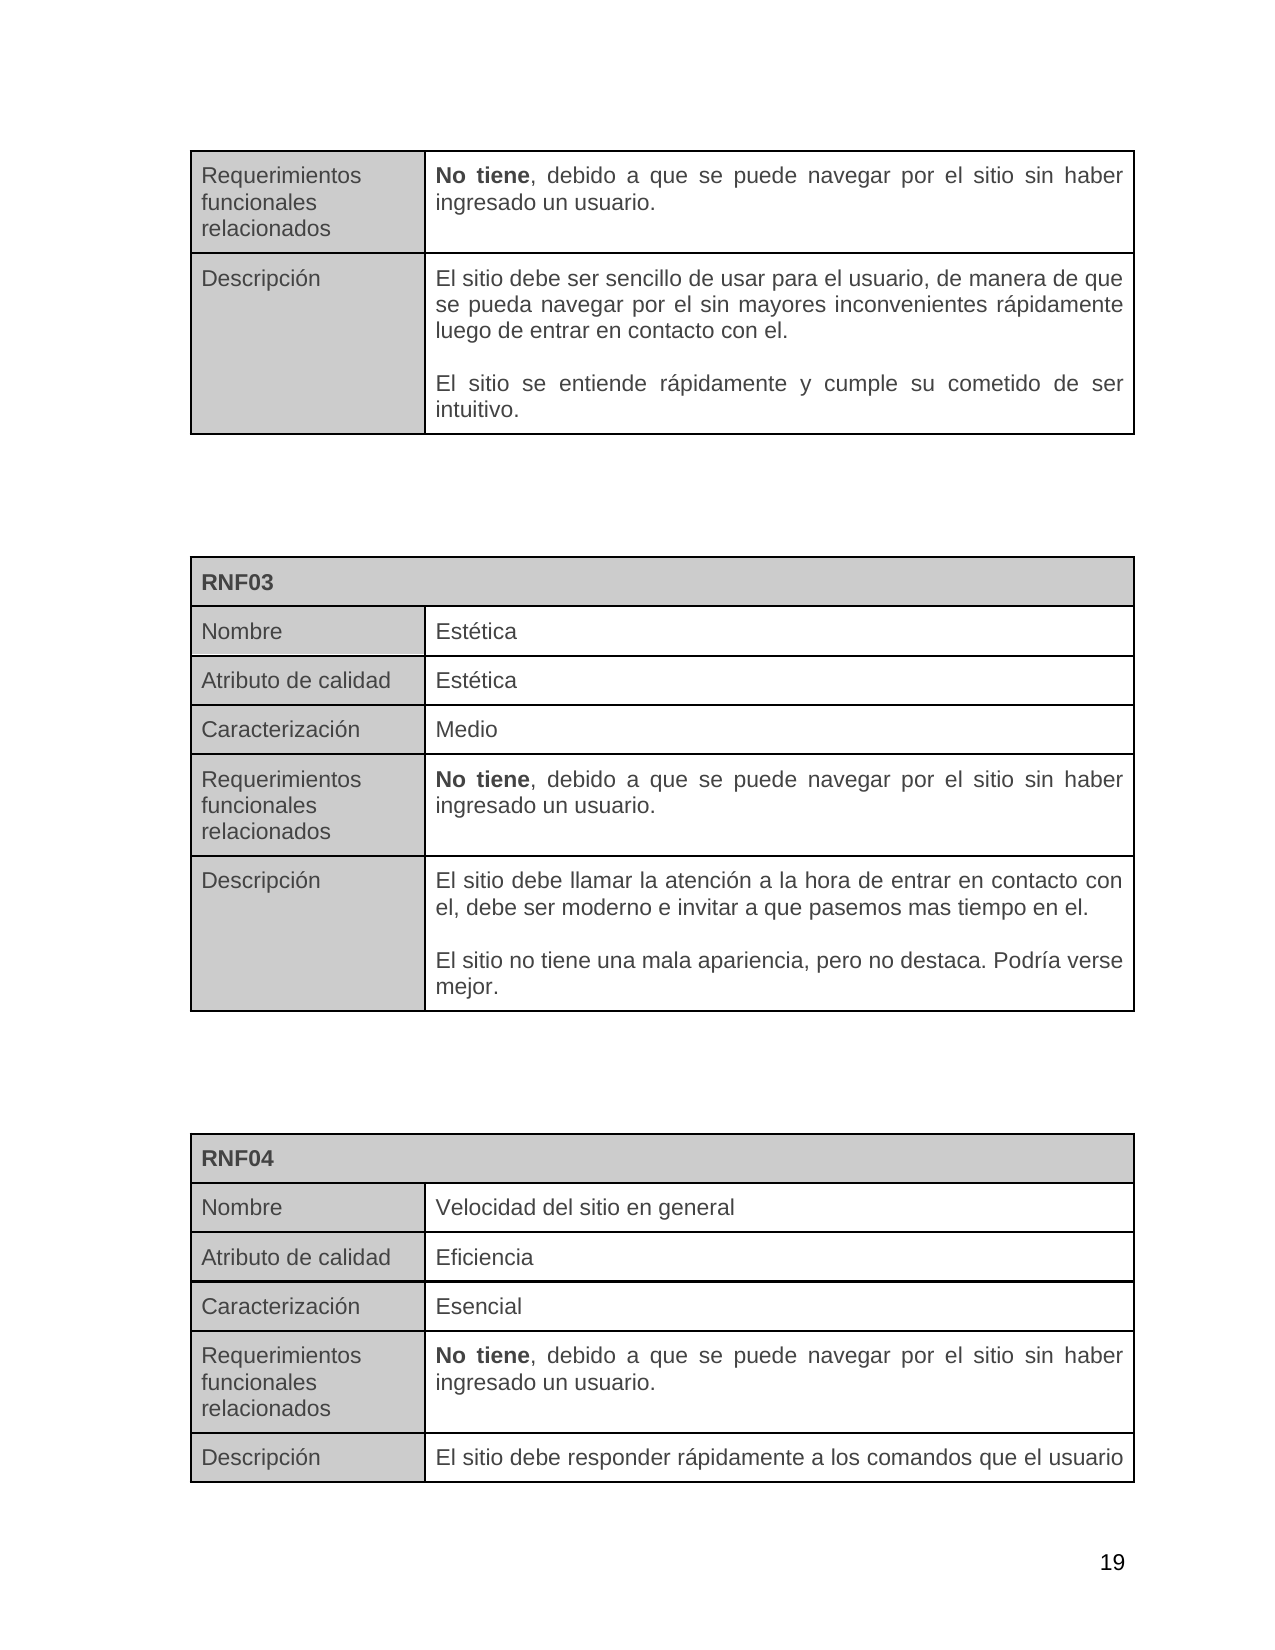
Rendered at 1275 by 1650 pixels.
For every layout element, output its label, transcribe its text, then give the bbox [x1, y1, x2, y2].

table_cell Estética [426, 657, 1133, 704]
table_cell Requerimientos funcionales relacionados [192, 1332, 424, 1432]
table_cell Caracterización [192, 706, 424, 753]
table_cell Atributo de calidad [192, 1233, 424, 1280]
table_cell Eficiencia [426, 1233, 1133, 1280]
table_cell Descripción [192, 857, 424, 1010]
table_cell Nombre [192, 1184, 424, 1231]
table_cell No tiene, debido a que se puede navegar por el sitio sin haber ingresado un usuario. [426, 1332, 1133, 1432]
table_cell Esencial [426, 1283, 1133, 1330]
table_cell Caracterización [192, 1283, 424, 1330]
table_cell El sitio debe llamar la atención a la hora de entrar en contacto con el, debe ser moderno e invitar a que pasemos mas tiempo en el. El sitio no tiene una mala apariencia, pero no destaca. Podría verse mejor. [426, 857, 1133, 1010]
table_cell El sitio debe responder rápidamente a los comandos que el usuario [426, 1434, 1133, 1481]
table_header RNF04 [192, 1135, 1133, 1182]
table_cell Velocidad del sitio en general [426, 1184, 1133, 1231]
table_cell No tiene, debido a que se puede navegar por el sitio sin haber ingresado un usuario. [426, 152, 1133, 252]
table_cell Descripción [192, 1434, 424, 1481]
table_cell Nombre [192, 607, 424, 654]
table_cell El sitio debe ser sencillo de usar para el usuario, de manera de que se pueda navegar por el sin mayores inconvenientes rápidamente luego de entrar en contacto con el. El sitio se entiende rápidamente y cumple su cometido de ser intuitivo. [426, 254, 1133, 433]
table_cell Descripción [192, 254, 424, 433]
table_cell Atributo de calidad [192, 657, 424, 704]
table_cell No tiene, debido a que se puede navegar por el sitio sin haber ingresado un usuario. [426, 755, 1133, 855]
table_cell Requerimientos funcionales relacionados [192, 755, 424, 855]
table_cell Estética [426, 607, 1133, 654]
table_cell Medio [426, 706, 1133, 753]
table_header RNF03 [192, 558, 1133, 605]
table_cell Requerimientos funcionales relacionados [192, 152, 424, 252]
